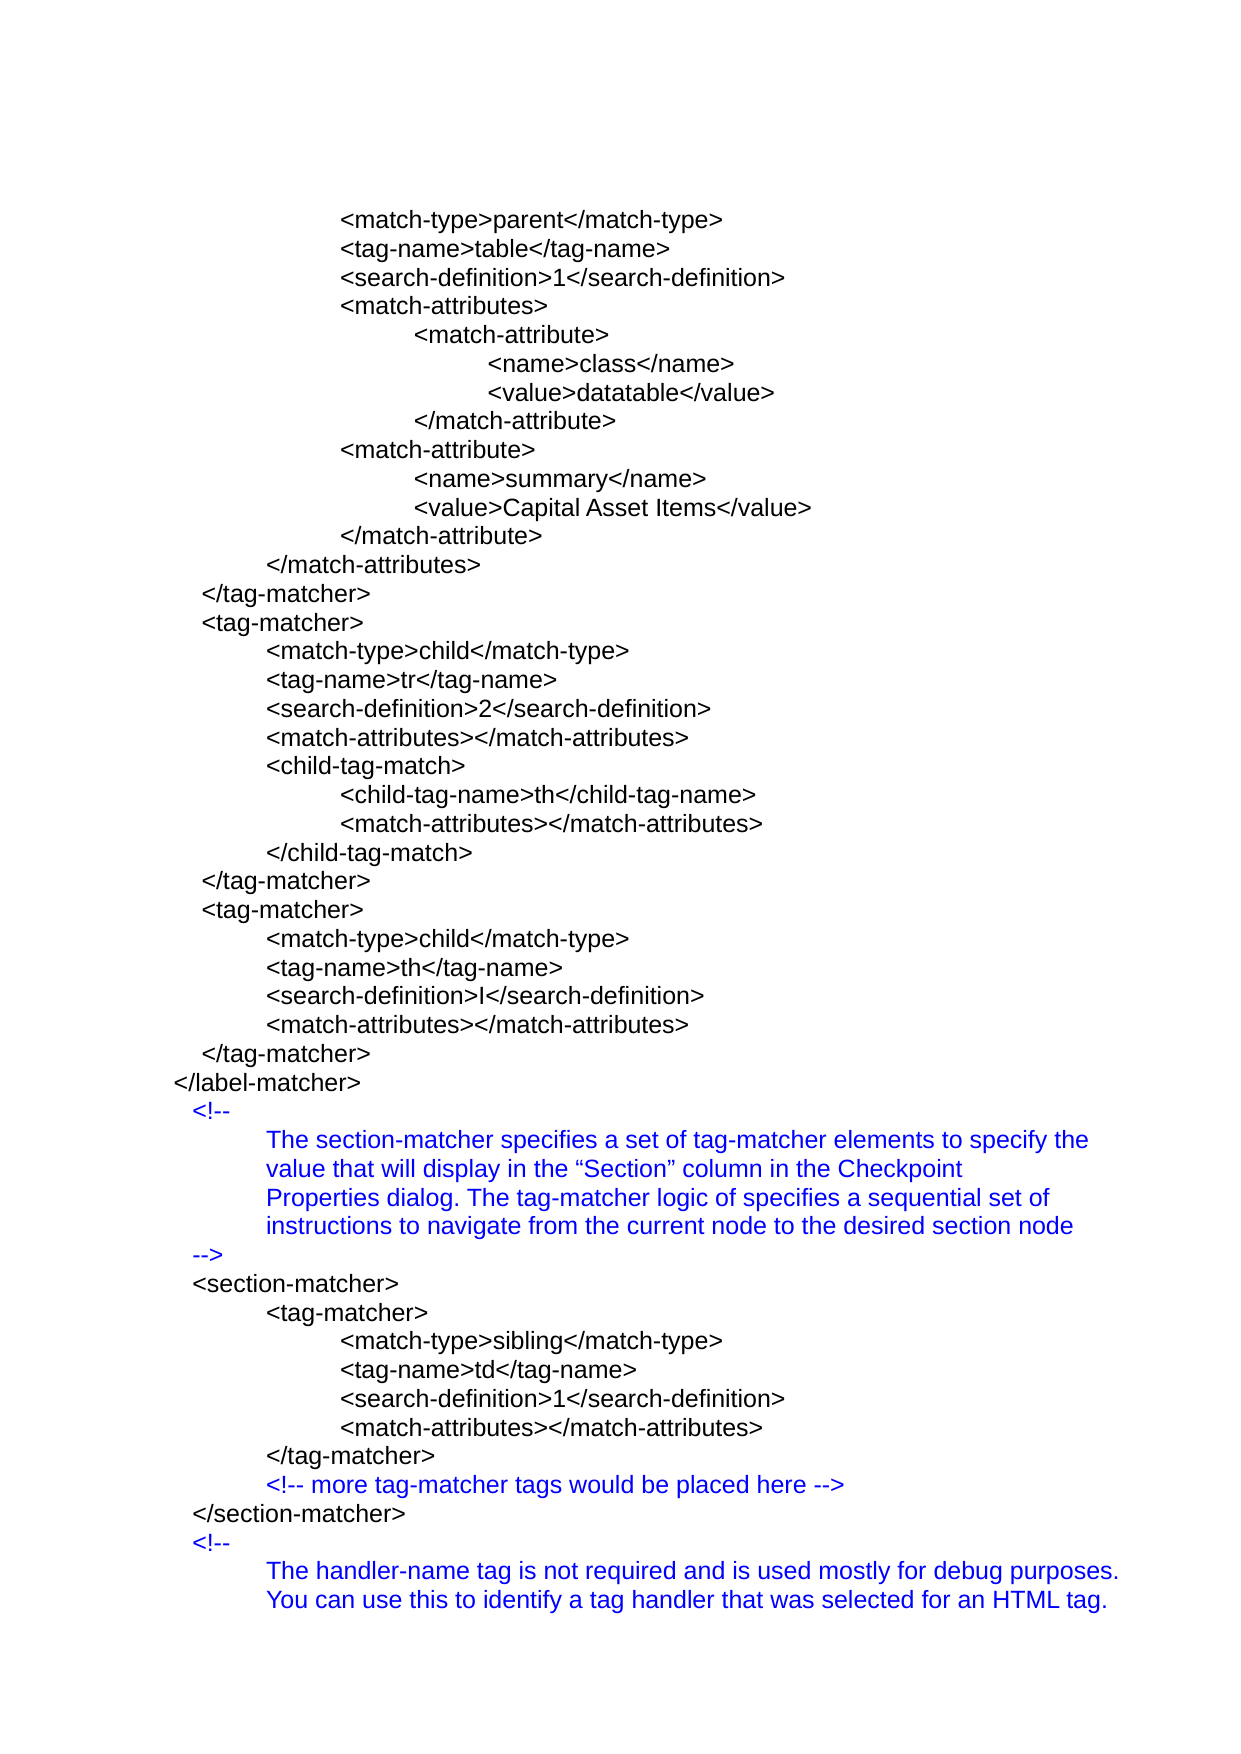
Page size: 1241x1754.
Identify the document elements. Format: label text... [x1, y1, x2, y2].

text <!-- [118, 1096, 1122, 1125]
text <search-definition>1</search-definition> [118, 1384, 1122, 1413]
text <match-attribute> [118, 435, 1122, 464]
text <!-- more tag-matcher tags would be placed here --> [118, 1470, 1122, 1499]
text <child-tag-name>th</child-tag-name> [118, 780, 1122, 809]
text <match-type>child</match-type> [118, 924, 1122, 953]
text <match-attributes></match-attributes> [118, 1010, 1122, 1039]
text Properties dialog. The tag-matcher logic of specifies a sequential set of [118, 1183, 1122, 1211]
text <match-attributes> [118, 291, 1122, 320]
text <match-attributes></match-attributes> [118, 1413, 1122, 1441]
text <match-type>parent</match-type> [118, 205, 1122, 234]
text </tag-matcher> [118, 579, 1122, 608]
text <tag-matcher> [118, 895, 1122, 924]
text <value>Capital Asset Items</value> [118, 493, 1122, 521]
text </tag-matcher> [118, 1441, 1122, 1470]
text <match-attributes></match-attributes> [118, 723, 1122, 751]
text </child-tag-match> [118, 838, 1122, 866]
text <match-type>child</match-type> [118, 636, 1122, 665]
text <name>summary</name> [118, 464, 1122, 493]
text <tag-matcher> [118, 608, 1122, 636]
text <value>datatable</value> [118, 378, 1122, 406]
text <search-definition>2</search-definition> [118, 694, 1122, 723]
text </match-attribute> [118, 521, 1122, 550]
text </tag-matcher> [118, 866, 1122, 895]
text <tag-name>th</tag-name> [118, 953, 1122, 981]
text </section-matcher> [118, 1499, 1122, 1528]
text <search-definition>1</search-definition> [118, 263, 1122, 291]
text </match-attributes> [118, 550, 1122, 579]
text <match-attribute> [118, 320, 1122, 349]
text <match-type>sibling</match-type> [118, 1326, 1122, 1355]
text </tag-matcher> [118, 1039, 1122, 1068]
text <child-tag-match> [118, 751, 1122, 780]
text <tag-matcher> [118, 1298, 1122, 1326]
text </label-matcher> [118, 1068, 1122, 1096]
text <!-- [118, 1528, 1122, 1556]
text <tag-name>table</tag-name> [118, 234, 1122, 263]
text </match-attribute> [118, 406, 1122, 435]
text <match-attributes></match-attributes> [118, 809, 1122, 838]
text <tag-name>tr</tag-name> [118, 665, 1122, 694]
text The handler-name tag is not required and is used mostly for debug purposes. [118, 1556, 1122, 1585]
text <name>class</name> [118, 349, 1122, 378]
text You can use this to identify a tag handler that was selected for an HTML tag. [118, 1585, 1122, 1614]
text <search-definition>I</search-definition> [118, 981, 1122, 1010]
text --> [118, 1240, 1122, 1269]
text instructions to navigate from the current node to the desired section node [118, 1211, 1122, 1240]
text The section-matcher specifies a set of tag-matcher elements to specify the value that will display in the “Section” column in the Checkpoint [118, 1125, 1122, 1183]
text <tag-name>td</tag-name> [118, 1355, 1122, 1384]
text <section-matcher> [118, 1269, 1122, 1298]
